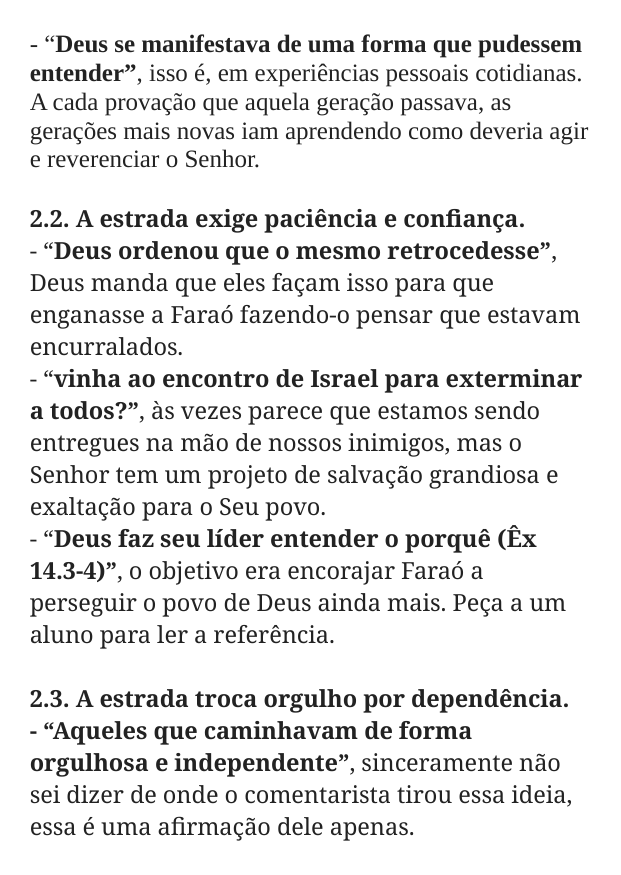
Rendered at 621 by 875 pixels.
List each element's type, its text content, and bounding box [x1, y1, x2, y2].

text 2.3. A estrada troca orgulho por dependência. [29, 682, 591, 714]
text 2.2. A estrada exige paciência e confiança. [29, 203, 591, 235]
text - “Deus faz seu líder entender o porquê (Êx 14.3-4)”, o objetivo era encorajar Faraó a perseguir o povo de Deus ainda mais. Peça a um aluno para ler a referência. [29, 522, 591, 650]
text - “Aqueles que caminhavam de forma orgulhosa e independente”, sinceramente não sei dizer de onde o comentarista tirou essa ideia, essa é uma afirmação dele apenas. [29, 714, 591, 842]
text - “vinha ao encontro de Israel para exterminar a todos?”, às vezes parece que estamos sendo entregues na mão de nossos inimigos, mas o Senhor tem um projeto de salvação grandiosa e exaltação para o Seu povo. [29, 363, 591, 522]
text - “Deus ordenou que o mesmo retrocedesse”, Deus manda que eles façam isso para que enganasse a Faraó fazendo-o pensar que estavam encurralados. [29, 235, 591, 363]
text - “Deus se manifestava de uma forma que pudessem entender”, isso é, em experiências pessoais cotidianas. A cada provação que aquela geração passava, as gerações mais novas iam aprendendo como deveria agir e reverenciar o Senhor. [29, 29, 591, 173]
